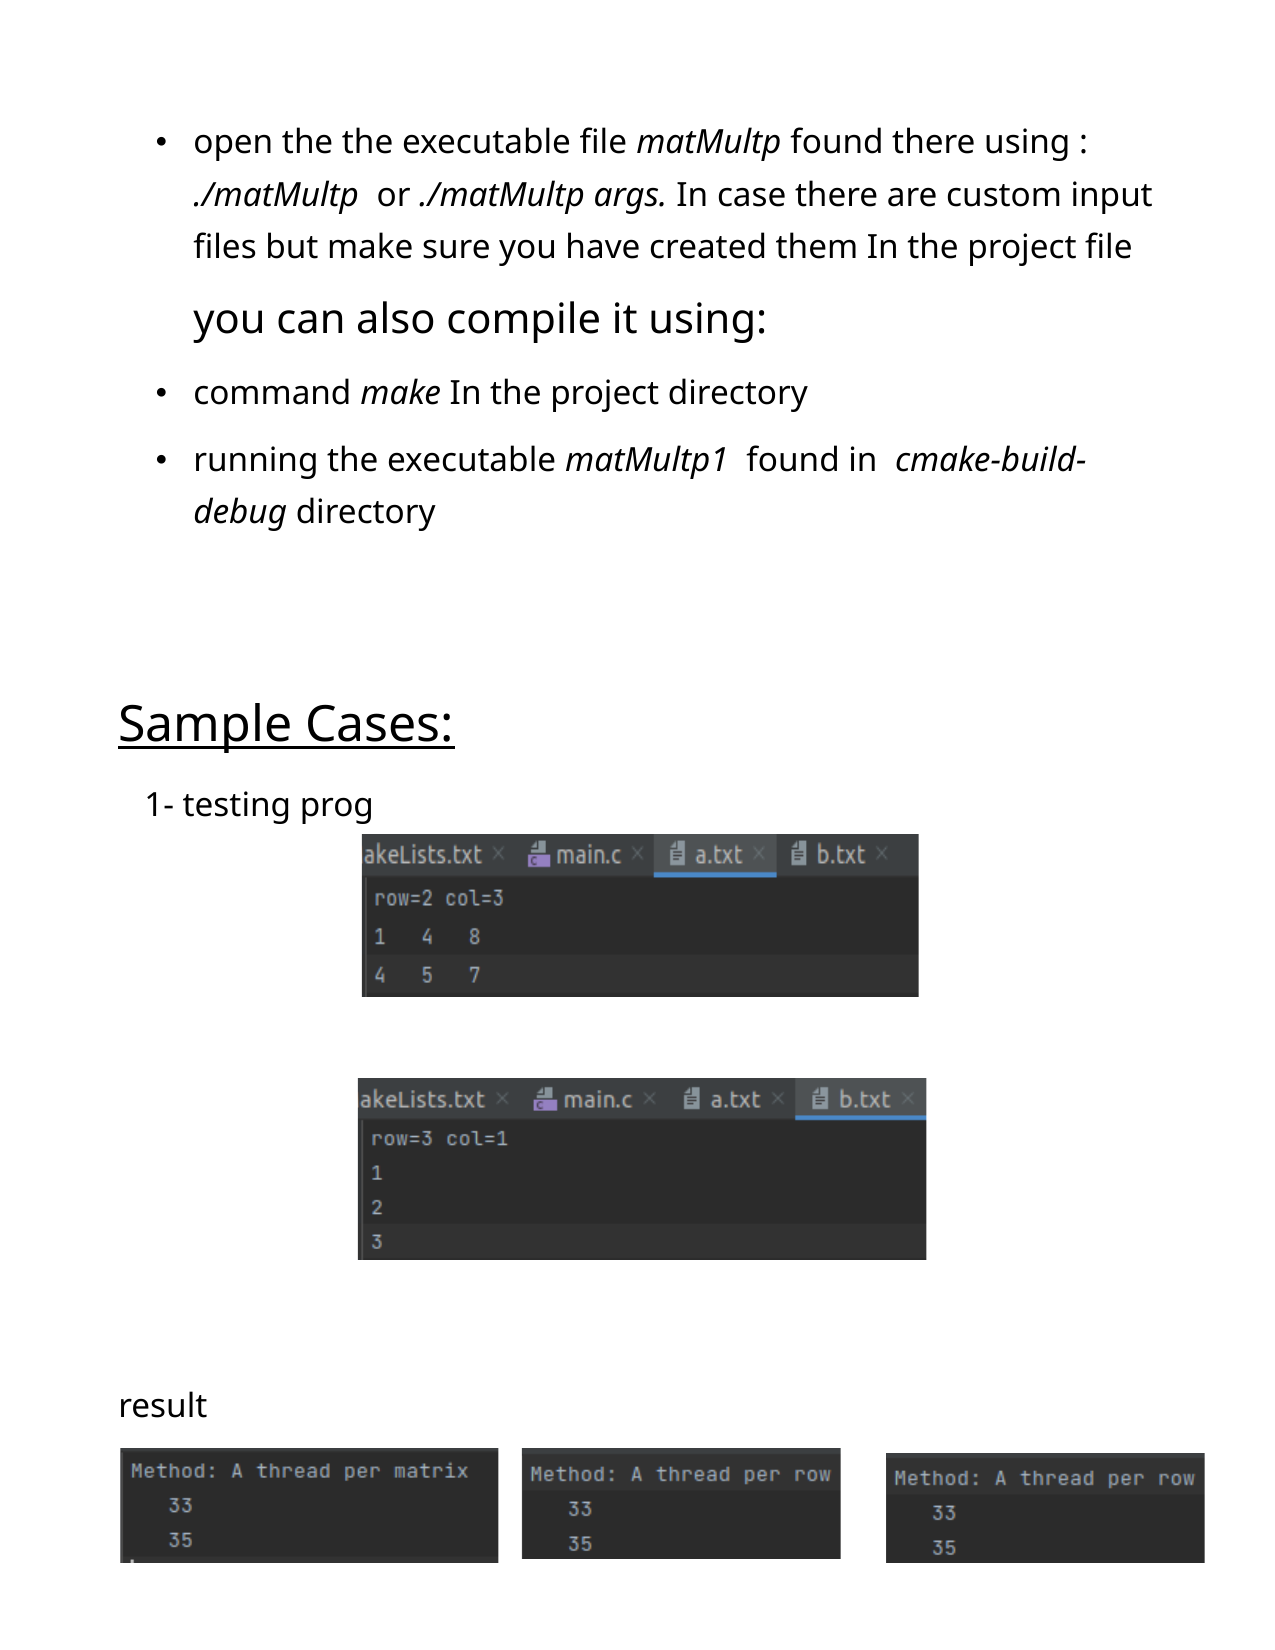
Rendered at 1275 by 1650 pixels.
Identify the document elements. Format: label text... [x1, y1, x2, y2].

list open the the executable file matMultp found there using : ./matMultp or ./matMultp args. In case there are custom input files but make sure you have created them In the project file [156, 118, 1157, 268]
picture [886, 1453, 1205, 1563]
picture [521, 1448, 841, 1559]
picture [120, 1448, 499, 1563]
text result [118, 1382, 1157, 1428]
picture [357, 1078, 927, 1260]
text Sample Cases: [118, 688, 1157, 756]
list you can also compile it using: [156, 289, 1157, 346]
picture [361, 834, 919, 997]
text 1- testing prog [118, 781, 1157, 827]
list command make In the project directory [156, 369, 1157, 414]
list running the executable matMultp1 found in cmake-build-debug directory [156, 436, 1157, 533]
